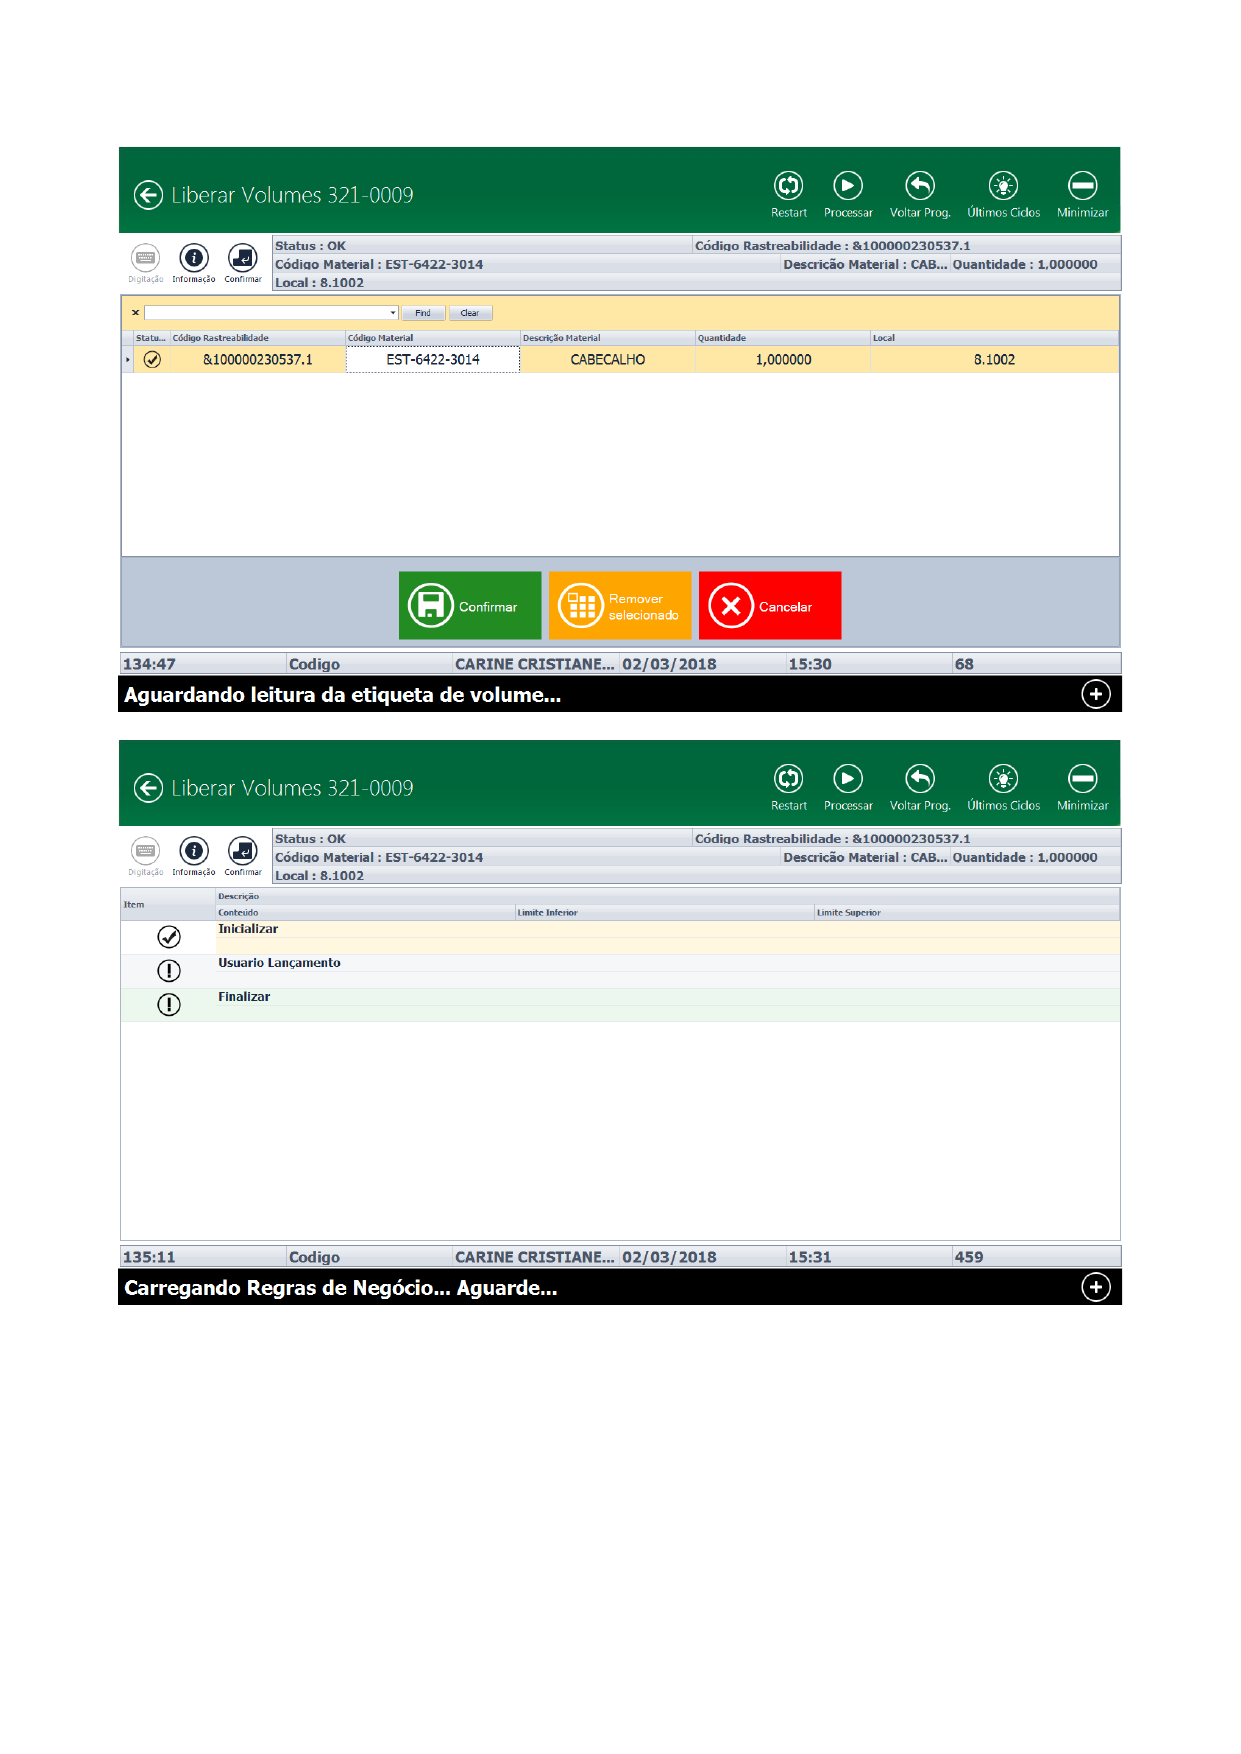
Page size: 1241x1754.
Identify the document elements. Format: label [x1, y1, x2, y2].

picture [118, 740, 1123, 1305]
picture [118, 146, 1123, 712]
